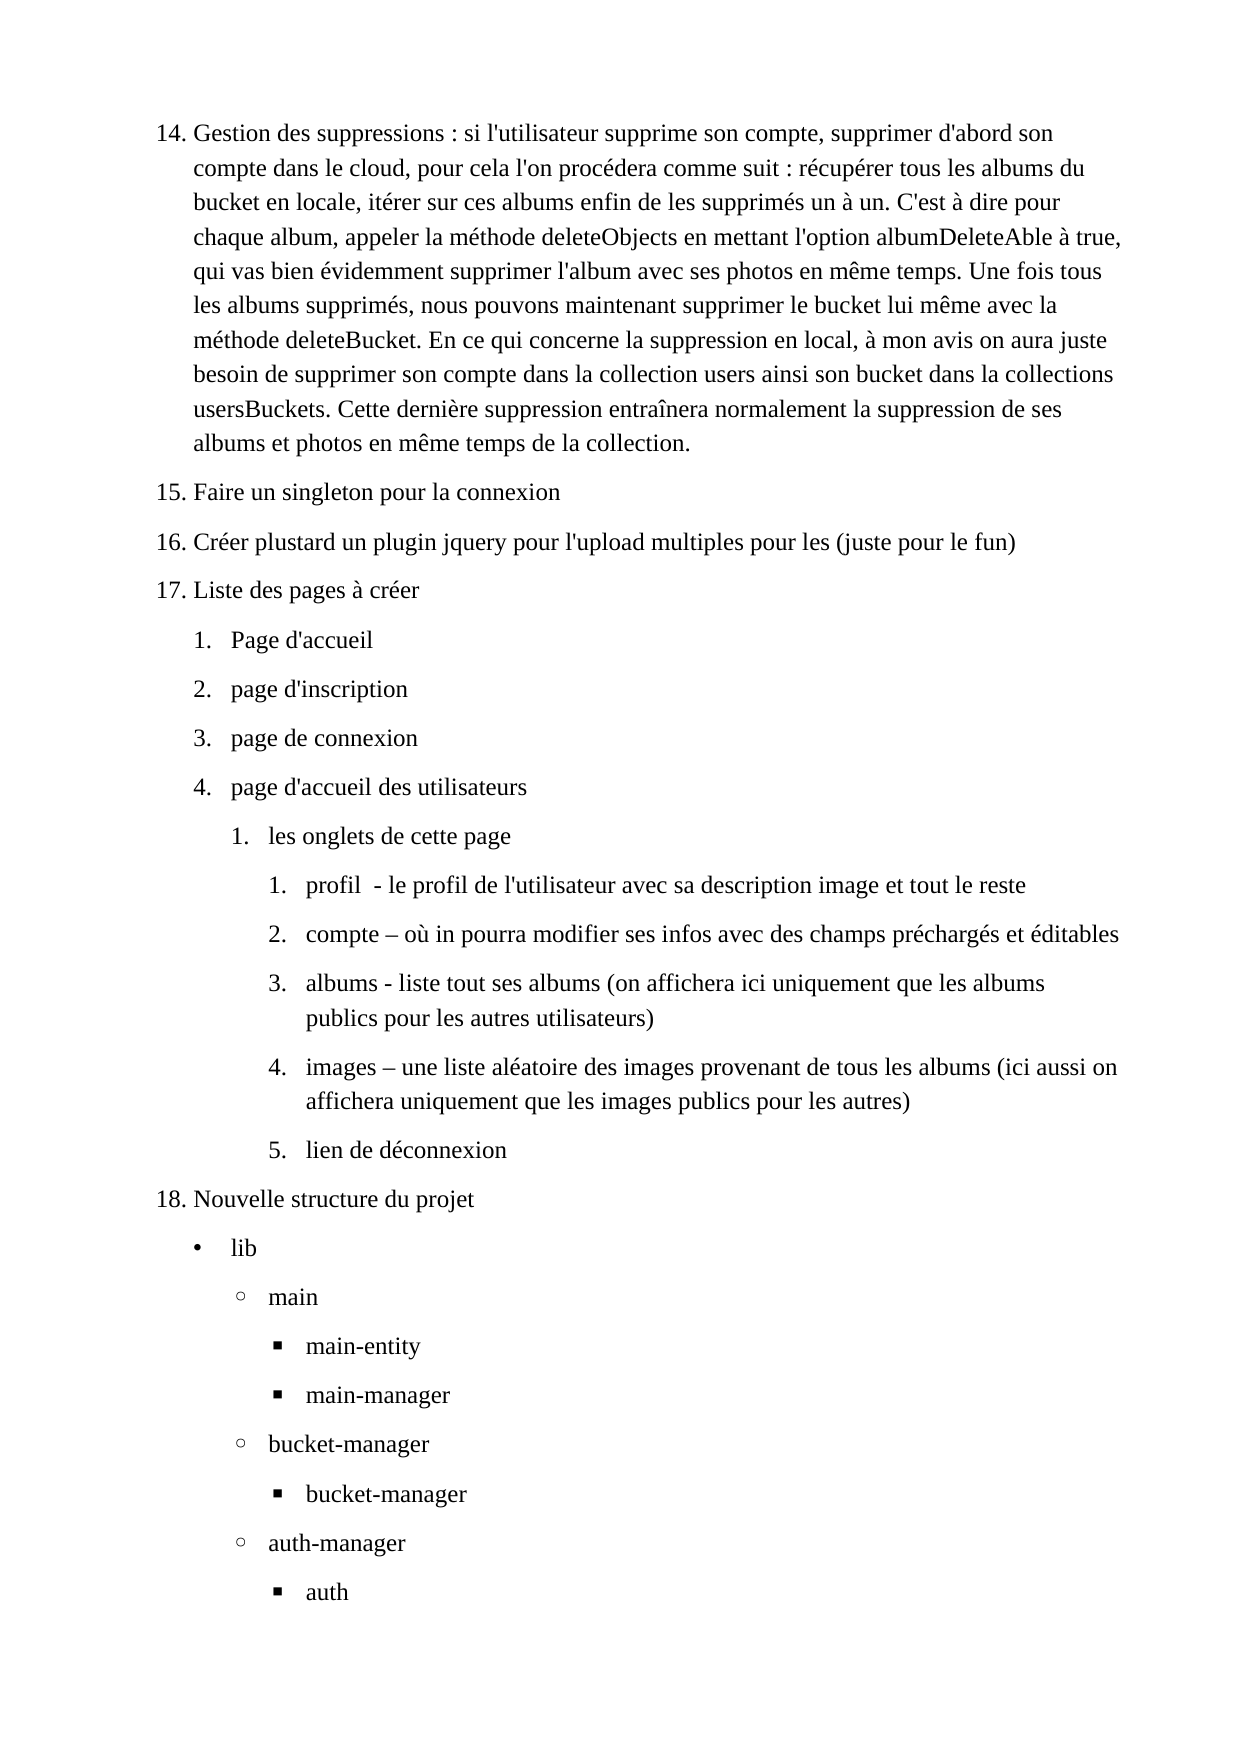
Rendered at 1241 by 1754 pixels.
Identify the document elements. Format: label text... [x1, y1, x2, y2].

list page de connexion [193, 723, 1122, 752]
list Page d'accueil [193, 625, 1122, 653]
list Gestion des suppressions : si l'utilisateur supprime son compte, supprimer d'abord son compte dans le cloud, pour cela l'on procédera comme suit : récupérer tous les albums du bucket en locale, itérer sur ces albums enfin de les supprimés un à un. C'est à dire pour chaque album, appeler la méthode deleteObjects en mettant l'option albumDeleteAble à true, qui vas bien évidemment supprimer l'album avec ses photos en même temps. Une fois tous les albums supprimés, nous pouvons maintenant supprimer le bucket lui même avec la méthode deleteBucket. En ce qui concerne la suppression en local, à mon avis on aura juste besoin de supprimer son compte dans la collection users ainsi son bucket dans la collections usersBuckets. Cette dernière suppression entraînera normalement la suppression de ses albums et photos en même temps de la collection. [156, 118, 1122, 457]
list bucket-manager [231, 1429, 1122, 1458]
list bucket-manager [268, 1479, 1122, 1507]
list main-entity [268, 1331, 1122, 1360]
list lib [193, 1233, 1122, 1262]
list Faire un singleton pour la connexion [156, 477, 1122, 506]
list compte – où in pourra modifier ses infos avec des champs préchargés et éditables [268, 919, 1122, 948]
list Nouvelle structure du projet [156, 1184, 1122, 1213]
list Liste des pages à créer [156, 576, 1122, 604]
list page d'accueil des utilisateurs [193, 772, 1122, 801]
list images – une liste aléatoire des images provenant de tous les albums (ici aussi on affichera uniquement que les images publics pour les autres) [268, 1052, 1122, 1115]
list Créer plustard un plugin jquery pour l'upload multiples pour les (juste pour le fun) [156, 527, 1122, 555]
list main [231, 1282, 1122, 1311]
list profil - le profil de l'utilisateur avec sa description image et tout le reste [268, 870, 1122, 899]
list main-manager [268, 1381, 1122, 1409]
list page d'inscription [193, 674, 1122, 702]
list auth [268, 1577, 1122, 1606]
list auth-manager [231, 1528, 1122, 1556]
list albums - liste tout ses albums (on affichera ici uniquement que les albums publics pour les autres utilisateurs) [268, 968, 1122, 1031]
list lien de déconnexion [268, 1135, 1122, 1164]
list les onglets de cette page [231, 821, 1122, 850]
